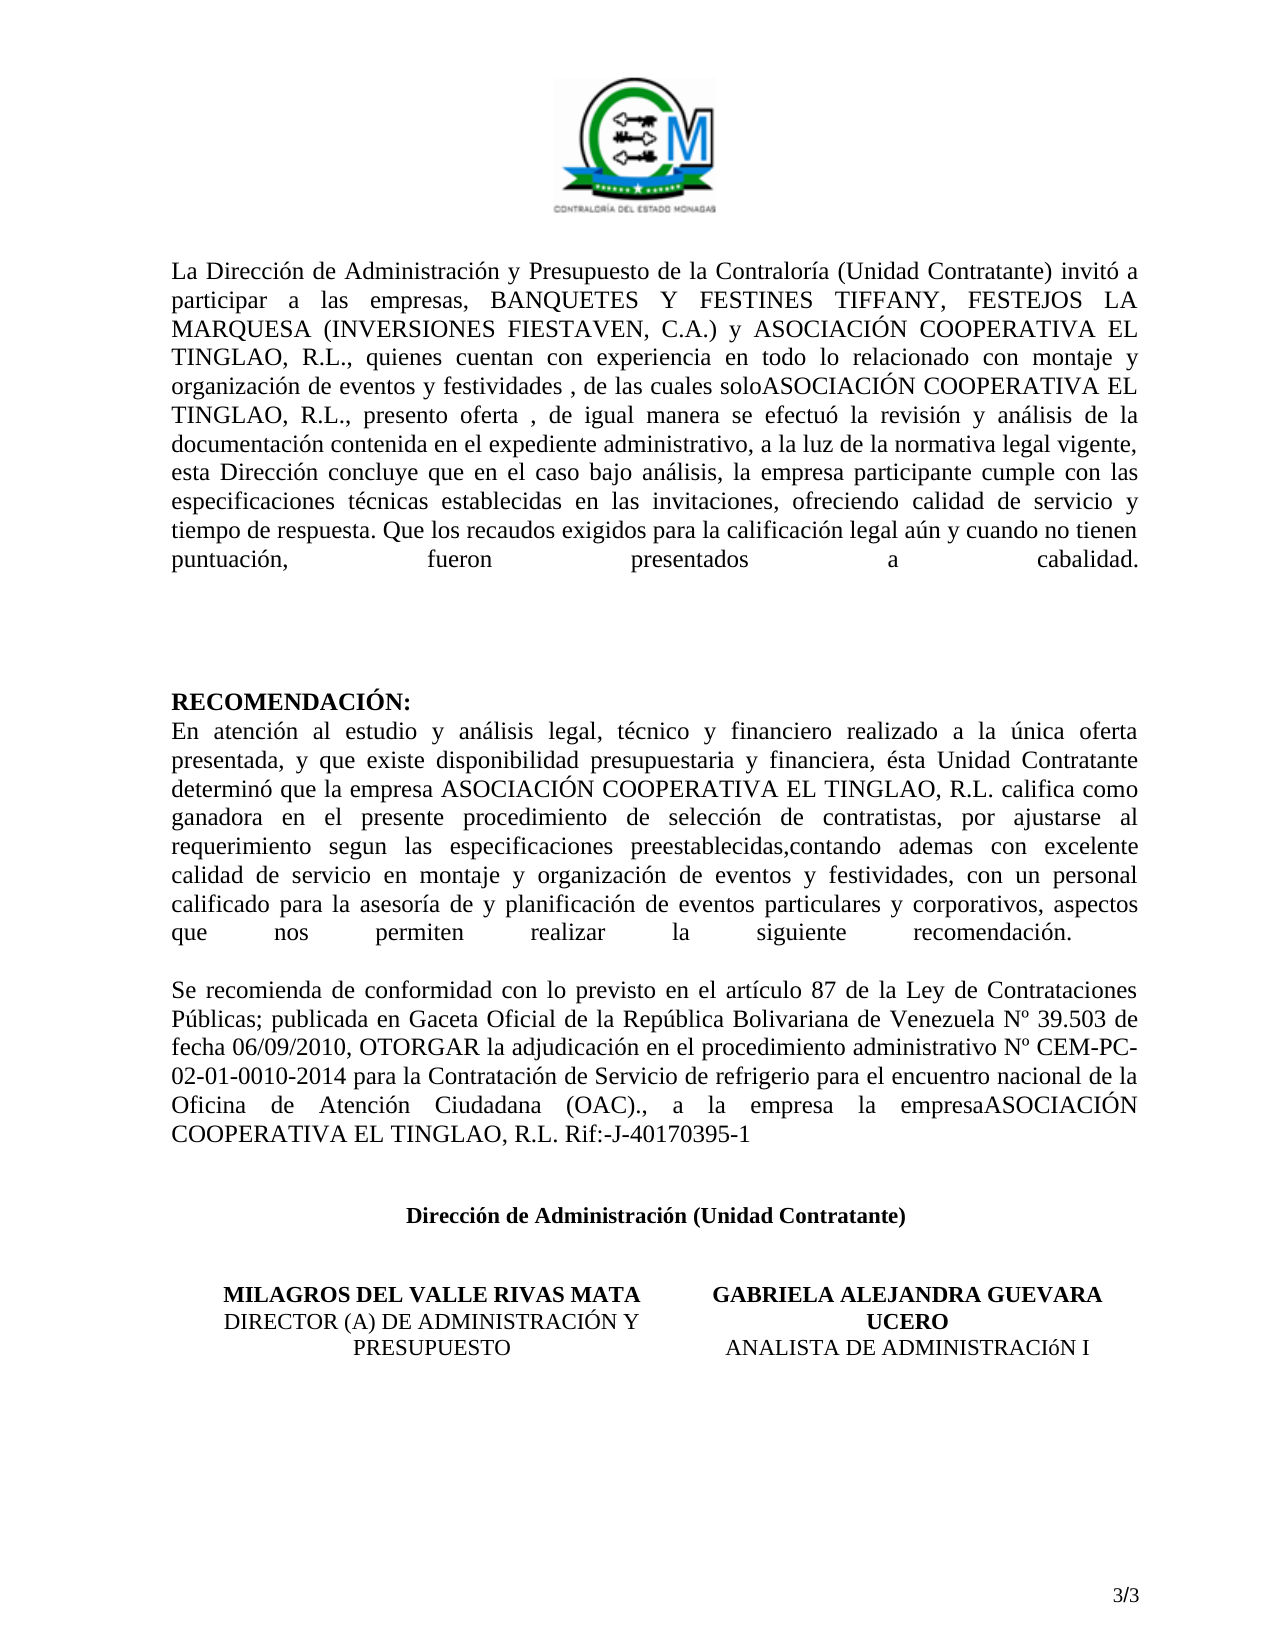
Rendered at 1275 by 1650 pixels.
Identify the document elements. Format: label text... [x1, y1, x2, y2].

table_cell GABRIELA ALEJANDRA GUEVARA UCERO ANALISTA DE ADMINISTRACIóN I [684, 1229, 1132, 1387]
text En atención al estudio y análisis legal, técnico y financiero realizado a la única oferta presentada, y que existe disponibilidad presupuestaria y financiera, ésta Unidad Contratante determinó que la empresa ASOCIACIÓN COOPERATIVA EL TINGLAO, R.L. califica como ganadora en el presente procedimiento de selección de contratistas, por ajustarse al requerimiento segun las especificaciones preestablecidas,contando ademas con excelente calidad de servicio en montaje y organización de eventos y festividades, con un personal calificado para la asesoría de y planificación de eventos particulares y corporativos, aspectos que nos permiten realizar la siguiente recomendación. Se recomienda de conformidad con lo previsto en el artículo 87 de la Ley de Contrataciones Públicas; publicada en Gaceta Oficial de la República Bolivariana de Venezuela Nº 39.503 de fecha 06/09/2010, OTORGAR la adjudicación en el procedimiento administrativo Nº CEM-PC-02-01-0010-2014 para la Contratación de Servicio de refrigerio para el encuentro nacional de la Oficina de Atención Ciudadana (OAC)., a la empresa la empresaASOCIACIÓN COOPERATIVA EL TINGLAO, R.L. Rif:-J-40170395-1 [171, 716, 1139, 1147]
table_cell MILAGROS DEL VALLE RIVAS MATA DIRECTOR (A) DE ADMINISTRACIÓN Y PRESUPUESTO [180, 1229, 683, 1387]
table_header Dirección de Administración (Unidad Contratante) [180, 1203, 1132, 1229]
text La Dirección de Administración y Presupuesto de la Contraloría (Unidad Contratante) invitó a participar a las empresas, BANQUETES Y FESTINES TIFFANY, FESTEJOS LA MARQUESA (INVERSIONES FIESTAVEN, C.A.) y ASOCIACIÓN COOPERATIVA EL TINGLAO, R.L., quienes cuentan con experiencia en todo lo relacionado con montaje y organización de eventos y festividades , de las cuales soloASOCIACIÓN COOPERATIVA EL TINGLAO, R.L., presento oferta , de igual manera se efectuó la revisión y análisis de la documentación contenida en el expediente administrativo, a la luz de la normativa legal vigente, esta Dirección concluye que en el caso bajo análisis, la empresa participante cumple con las especificaciones técnicas establecidas en las invitaciones, ofreciendo calidad de servicio y tiempo de respuesta. Que los recaudos exigidos para la calificación legal aún y cuando no tienen puntuación, fueron presentados a cabalidad. [171, 256, 1139, 630]
picture [551, 75, 719, 216]
text RECOMENDACIÓN: [171, 687, 1139, 716]
